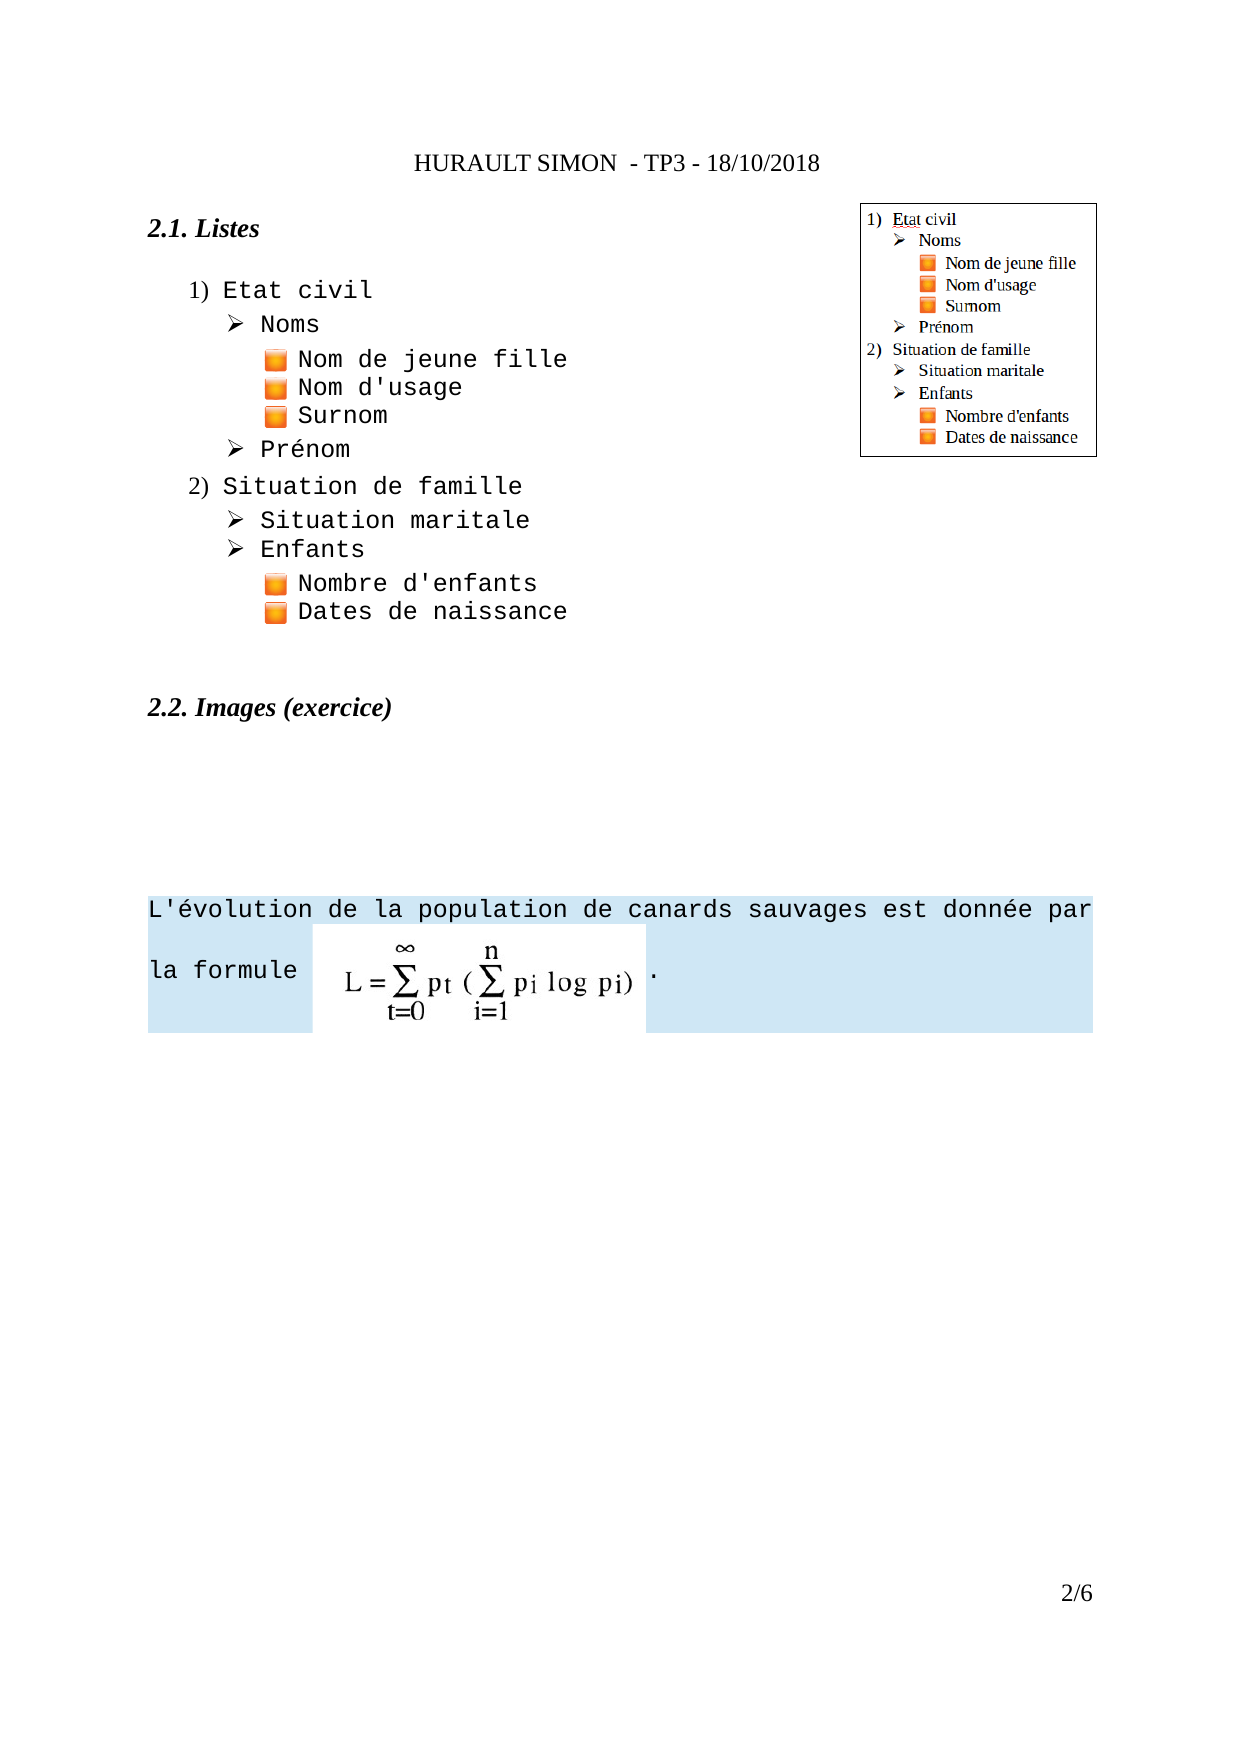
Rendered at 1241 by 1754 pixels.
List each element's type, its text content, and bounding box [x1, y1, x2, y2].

picture [862, 206, 1093, 454]
list Surnom [260, 403, 860, 434]
text 2.2. Images (exercice) [148, 691, 1093, 722]
list Nom de jeune fille [260, 343, 860, 374]
list Dates de naissance [260, 599, 1093, 630]
list Situation maritale [223, 505, 1093, 536]
list Nom d'usage [260, 374, 860, 403]
text L'évolution de la population de canards sauvages est donnée par la formule . [148, 896, 1093, 1033]
list Etat civil [185, 272, 860, 309]
picture [312, 924, 646, 1033]
list Prénom [223, 434, 1093, 468]
list Nombre d'enfants [260, 567, 1093, 599]
text [861, 204, 1096, 456]
text 2.1. Listes [148, 212, 860, 243]
list Situation de famille [185, 468, 1093, 505]
list Enfants [223, 536, 1093, 567]
list Noms [223, 309, 860, 343]
